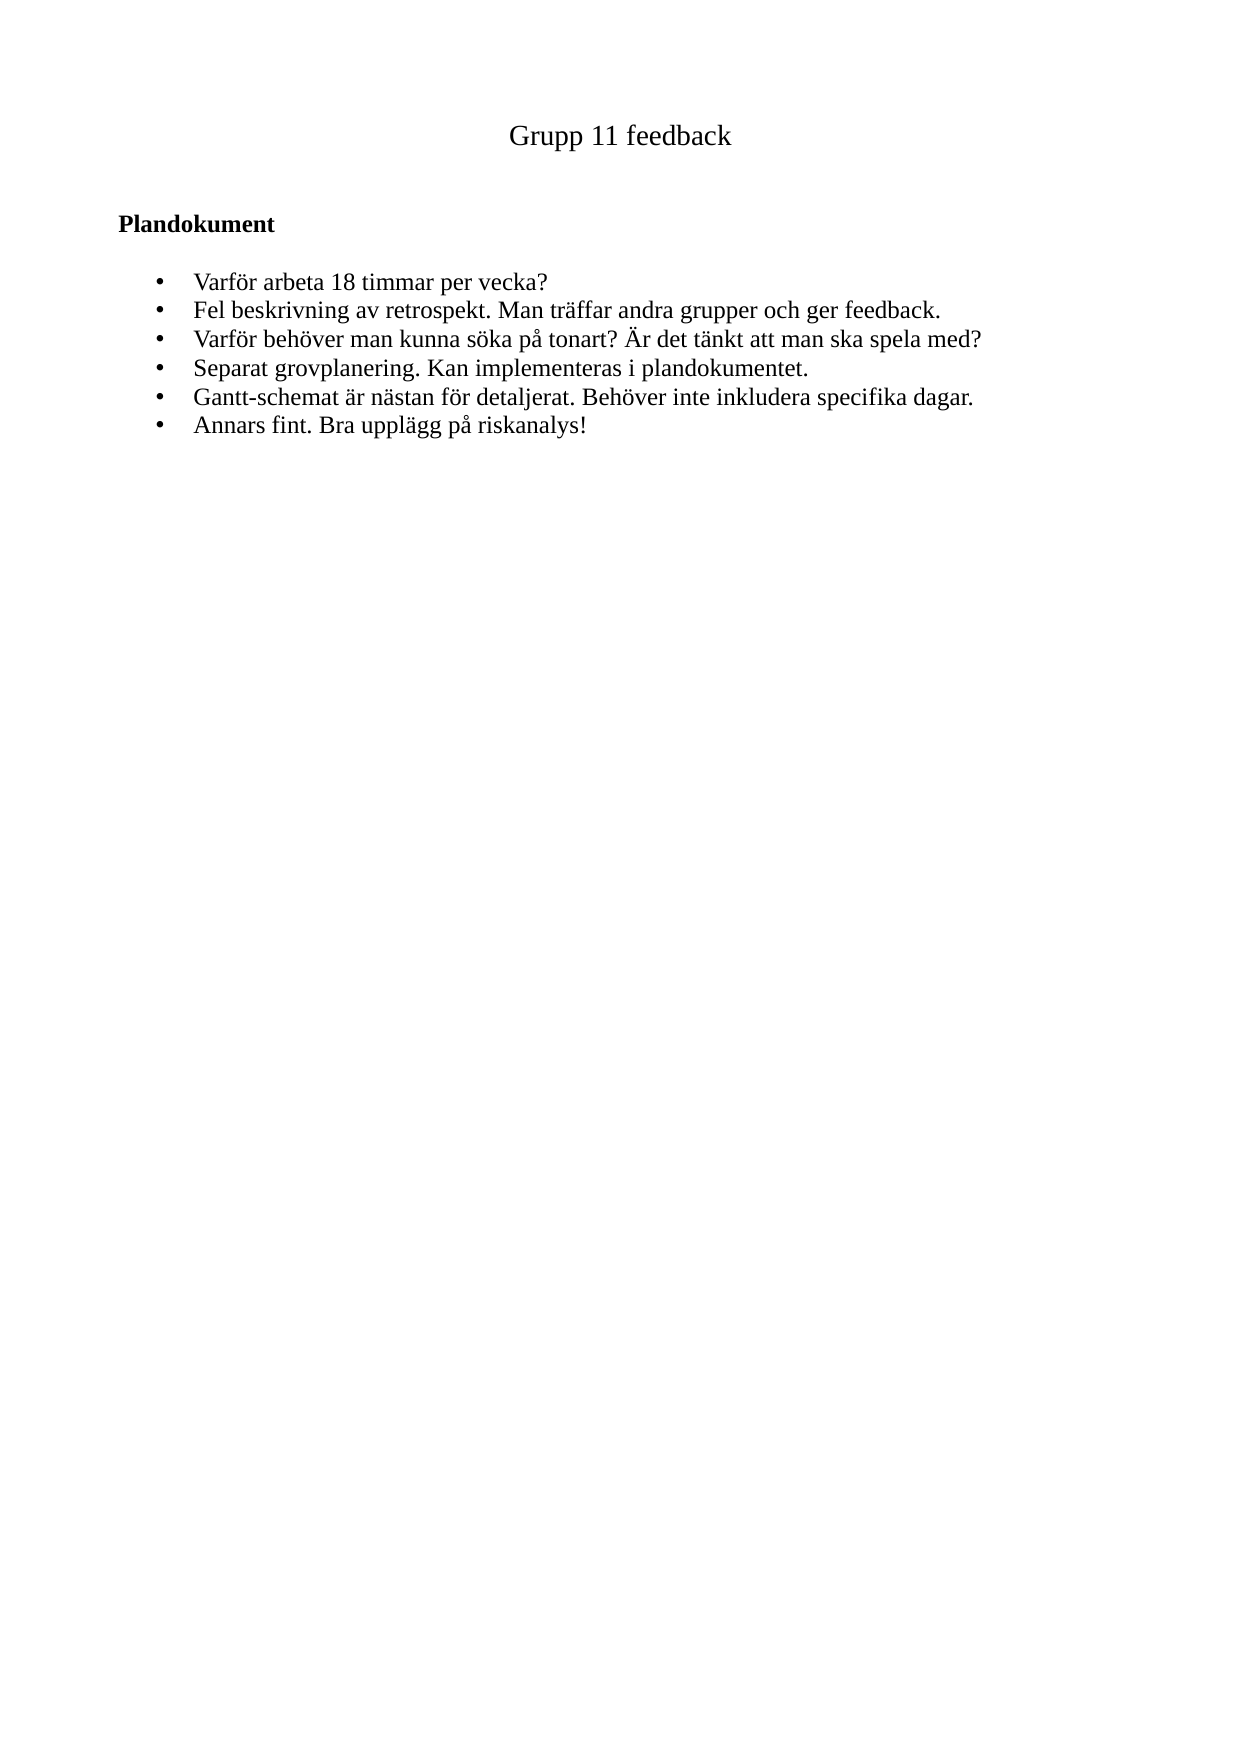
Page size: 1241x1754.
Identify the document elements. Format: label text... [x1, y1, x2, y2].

text Plandokument [118, 209, 1122, 238]
list Fel beskrivning av retrospekt. Man träffar andra grupper och ger feedback. [156, 295, 1122, 324]
list Gantt-schemat är nästan för detaljerat. Behöver inte inkludera specifika dagar. [156, 382, 1122, 410]
list Varför arbeta 18 timmar per vecka? [156, 267, 1122, 295]
text Grupp 11 feedback [118, 118, 1122, 152]
list Separat grovplanering. Kan implementeras i plandokumentet. [156, 353, 1122, 382]
list Varför behöver man kunna söka på tonart? Är det tänkt att man ska spela med? [156, 324, 1122, 353]
list Annars fint. Bra upplägg på riskanalys! [156, 410, 1122, 439]
